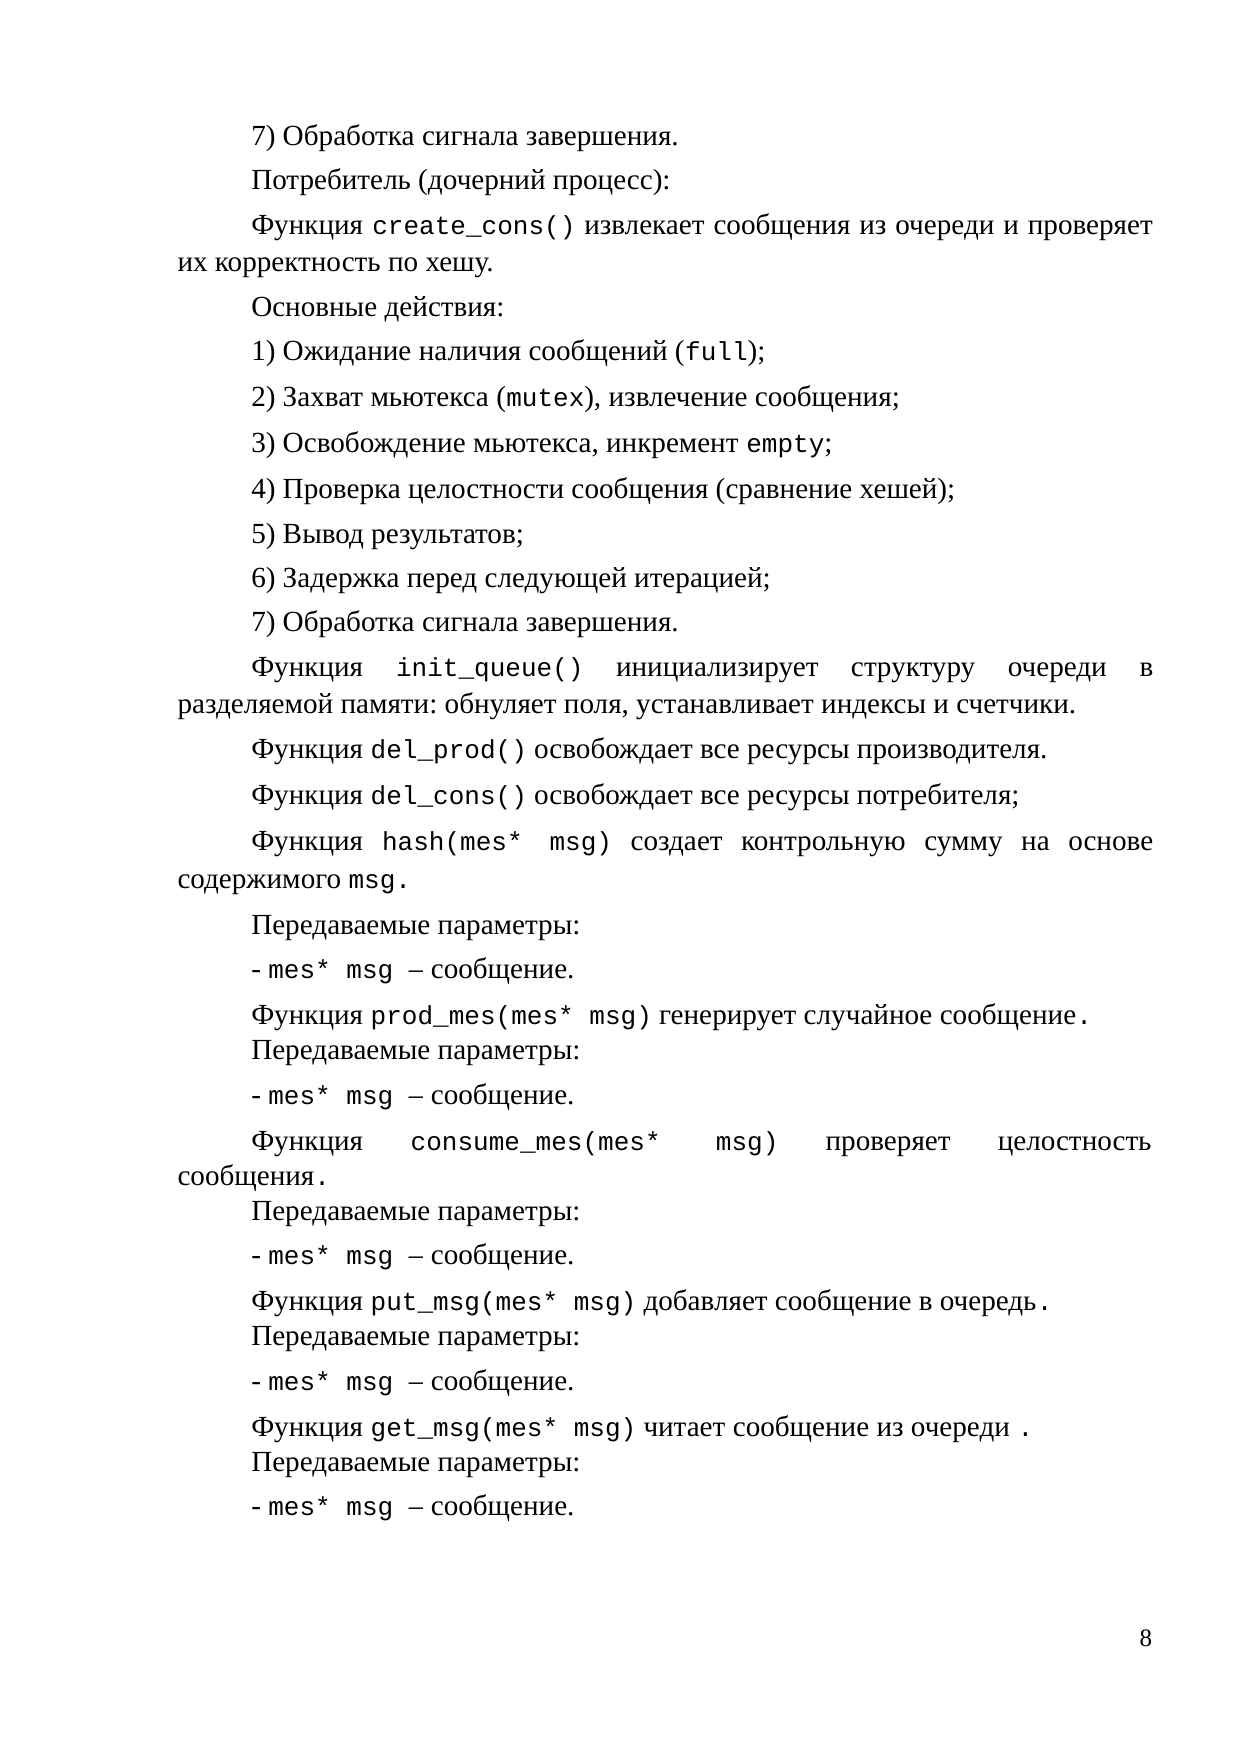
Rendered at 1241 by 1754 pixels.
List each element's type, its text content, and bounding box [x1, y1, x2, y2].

text Функция create_cons() извлекает сообщения из очереди и проверяет их корректность по хешу. [177, 240, 1154, 278]
text Потребитель (дочерний процесс): [177, 162, 1154, 196]
text - mes* msg ‒ сообщение. [409, 951, 1154, 986]
text - mes* msg ‒ сообщение. [177, 1488, 1154, 1523]
text 5) Вывод результатов; [524, 516, 1154, 549]
text Функция prod_mes(mes* msg) генерирует случайное сообщение. [370, 997, 652, 1003]
text Функция consume_mes(mes* msg) проверяет целостность сообщения. [410, 1123, 778, 1129]
text Передаваемые параметры: [177, 1318, 1154, 1352]
text - mes* msg ‒ сообщение. [409, 1363, 1154, 1398]
text - mes* msg ‒ сообщение. [268, 951, 409, 957]
text 4) Проверка целостности сообщения (сравнение хешей); [956, 471, 1154, 505]
text Функция prod_mes(mes* msg) генерирует случайное сообщение. [1076, 997, 1152, 1032]
text Функция init_queue() инициализирует структуру очереди в разделяемой памяти: обнуляет поля, устанавливает индексы и счетчики. [177, 682, 1154, 720]
text 1) Ожидание наличия сообщений (full); [685, 333, 1154, 368]
text - mes* msg ‒ сообщение. [268, 1077, 409, 1083]
text Передаваемые параметры: [581, 907, 1154, 940]
text Функция consume_mes(mes* msg) проверяет целостность сообщения. [177, 1156, 1152, 1193]
text Функция get_msg(mes* msg) читает сообщение из очереди . [1017, 1409, 1152, 1444]
text - mes* msg ‒ сообщение. [268, 1363, 409, 1369]
text Функция del_cons() освобождает все ресурсы потребителя; [527, 777, 1154, 812]
text 2) Захват мьютекса (mutex), извлечение сообщения; [584, 379, 1154, 414]
text Основные действия: [504, 289, 1154, 322]
text Функция del_prod() освобождает все ресурсы производителя. [527, 731, 1154, 766]
text 7) Обработка сигнала завершения. [177, 604, 1154, 638]
text - mes* msg ‒ сообщение. [177, 1237, 1154, 1272]
text 3) Освобождение мьютекса, инкремент empty; [824, 425, 1154, 461]
text Функция get_msg(mes* msg) читает сообщение из очереди . [370, 1409, 636, 1415]
text - mes* msg ‒ сообщение. [409, 1077, 1154, 1112]
text 6) Задержка перед следующей итерацией; [771, 560, 1154, 594]
text Передаваемые параметры: [177, 1032, 1154, 1066]
text Функция put_msg(mes* msg) добавляет сообщение в очередь. [177, 1283, 1152, 1318]
text Передаваемые параметры: [581, 1193, 1154, 1227]
text 7) Обработка сигнала завершения. [679, 118, 1154, 152]
text Функция hash(mes* msg) создает контрольную сумму на основе содержимого msg. [177, 857, 1154, 896]
text Передаваемые параметры: [581, 1444, 1154, 1478]
